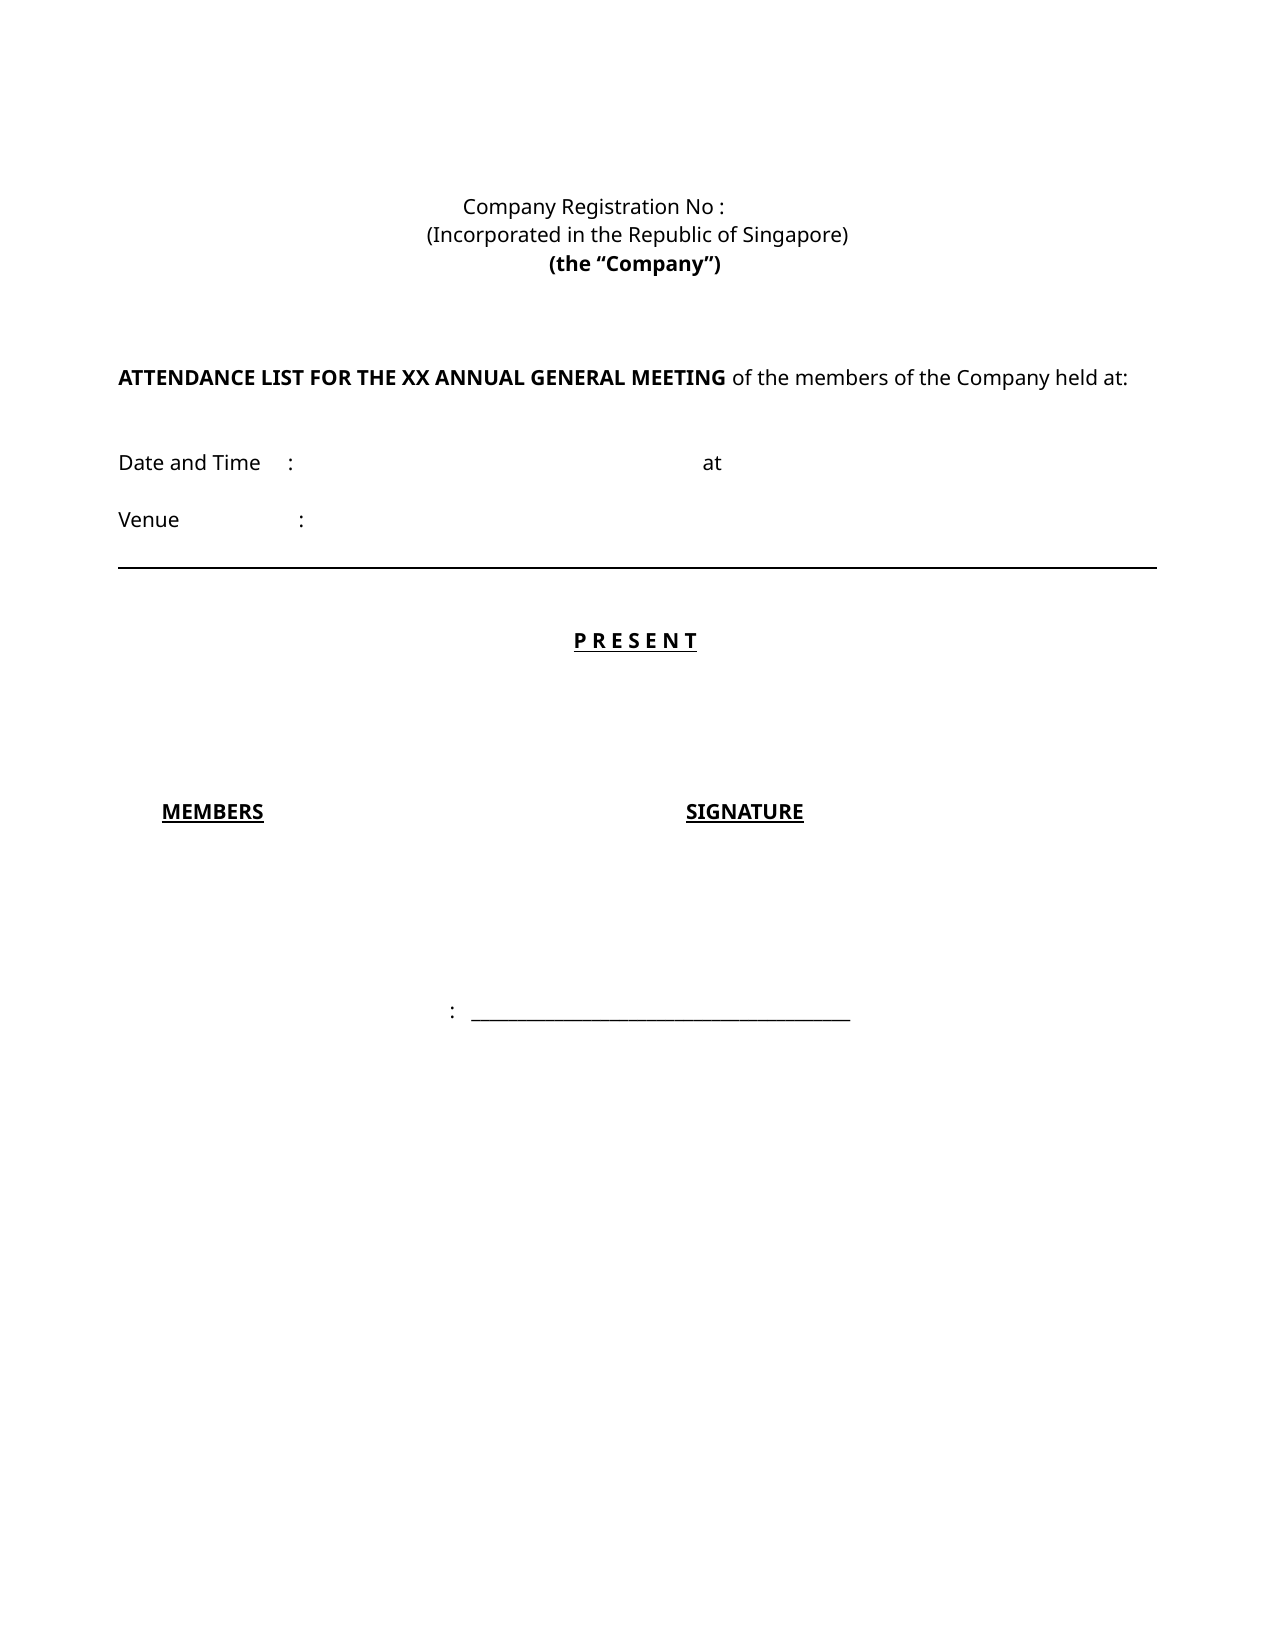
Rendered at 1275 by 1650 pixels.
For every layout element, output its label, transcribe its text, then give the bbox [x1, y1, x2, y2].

text Date and Time : <get_datenow()> at <get_timenow_12h()> [118, 448, 1157, 476]
text ATTENDANCE LIST FOR THE XX ANNUAL GENERAL MEETING of the members of the Company held at: [118, 363, 1157, 391]
text (the “Company”) [118, 249, 1157, 277]
text <o.name> [118, 147, 1157, 192]
text P R E S E N T [118, 626, 1157, 655]
text Venue : <get_company_full_address(o.company_id)> [118, 505, 1157, 533]
text Company Registration No : <o.uen> [118, 192, 1157, 220]
text <for each="line in get_1directorin1line(o.id)"> [118, 882, 1157, 911]
text </for> [118, 1024, 1157, 1053]
text MEMBERS SIGNATURE [118, 797, 1157, 826]
text <line['name']> : _________________________________________ [118, 996, 1157, 1024]
text (Incorporated in the Republic of Singapore) [118, 220, 1157, 249]
